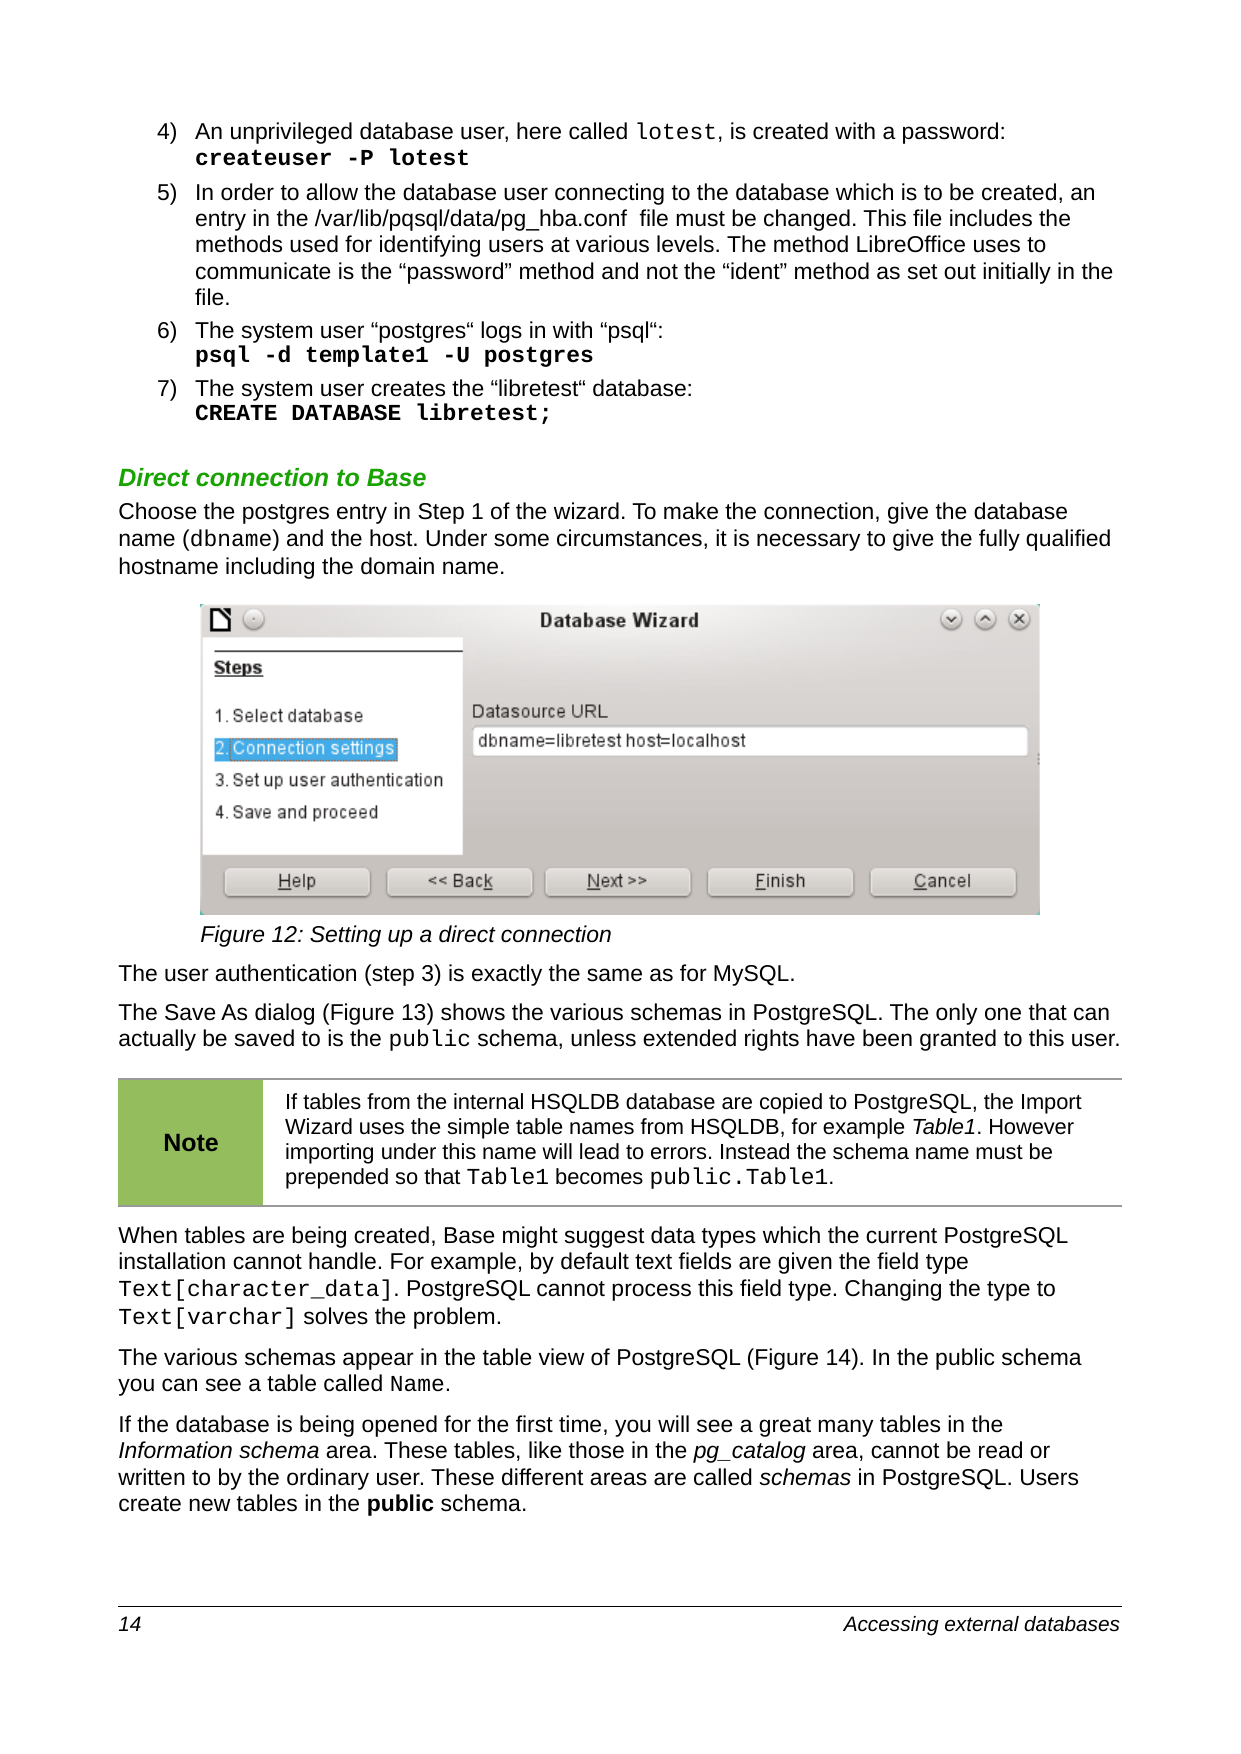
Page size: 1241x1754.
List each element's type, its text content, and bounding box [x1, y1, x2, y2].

text Choose the postgres entry in Step 1 of the wizard. To make the connection, give the database name (dbname) and the host. Under some circumstances, it is necessary to give the fully qualified hostname including the domain name. [118, 498, 1122, 579]
picture [200, 604, 1040, 915]
list The system user “postgres“ logs in with “psql“: psql -d template1 -U postgres [177, 317, 1122, 369]
text If the database is being opened for the first time, you will see a great many tables in the Information schema area. These tables, like those in the pg_catalog area, cannot be read or written to by the ordinary user. These different areas are called schemas in PostgreSQL. Users create new tables in the public schema. [118, 1411, 1122, 1516]
table_header If tables from the internal HSQLDB database are copied to PostgreSQL, the Import Wizard uses the simple table names from HSQLDB, for example Table1. However importing under this name will lead to errors. Instead the schema name must be prepended so that Table1 becomes public.Table1. [264, 1080, 1122, 1205]
subtitle Direct connection to Base [118, 463, 1122, 492]
text The Save As dialog (Figure 13) shows the various schemas in PostgreSQL. The only one that can actually be saved to is the public schema, unless extended rights have been granted to this user. [118, 999, 1122, 1054]
list An unprivileged database user, here called lotest, is created with a password: createuser -P lotest [177, 118, 1122, 172]
list In order to allow the database user connecting to the database which is to be created, an entry in the /var/lib/pqsql/data/pg_hba.conf file must be changed. This file includes the methods used for identifying users at various levels. The method LibreOffice uses to communicate is the “password” method and not the “ident” method as set out initially in the file. [177, 179, 1122, 310]
text Figure 12: Setting up a direct connection [200, 921, 1040, 948]
text The user authentication (step 3) is exactly the same as for MySQL. [118, 960, 1122, 986]
list The system user creates the “libretest“ database: CREATE DATABASE libretest; [177, 375, 1122, 427]
text When tables are being created, Base might suggest data types which the current PostgreSQL installation cannot handle. For example, by default text fields are given the field type Text[character_data]. PostgreSQL cannot process this field type. Changing the type to Text[varchar] solves the problem. [118, 1222, 1122, 1331]
table_header Note [118, 1080, 263, 1205]
text The various schemas appear in the table view of PostgreSQL (Figure 14). In the public schema you can see a table called Name. [118, 1344, 1122, 1398]
